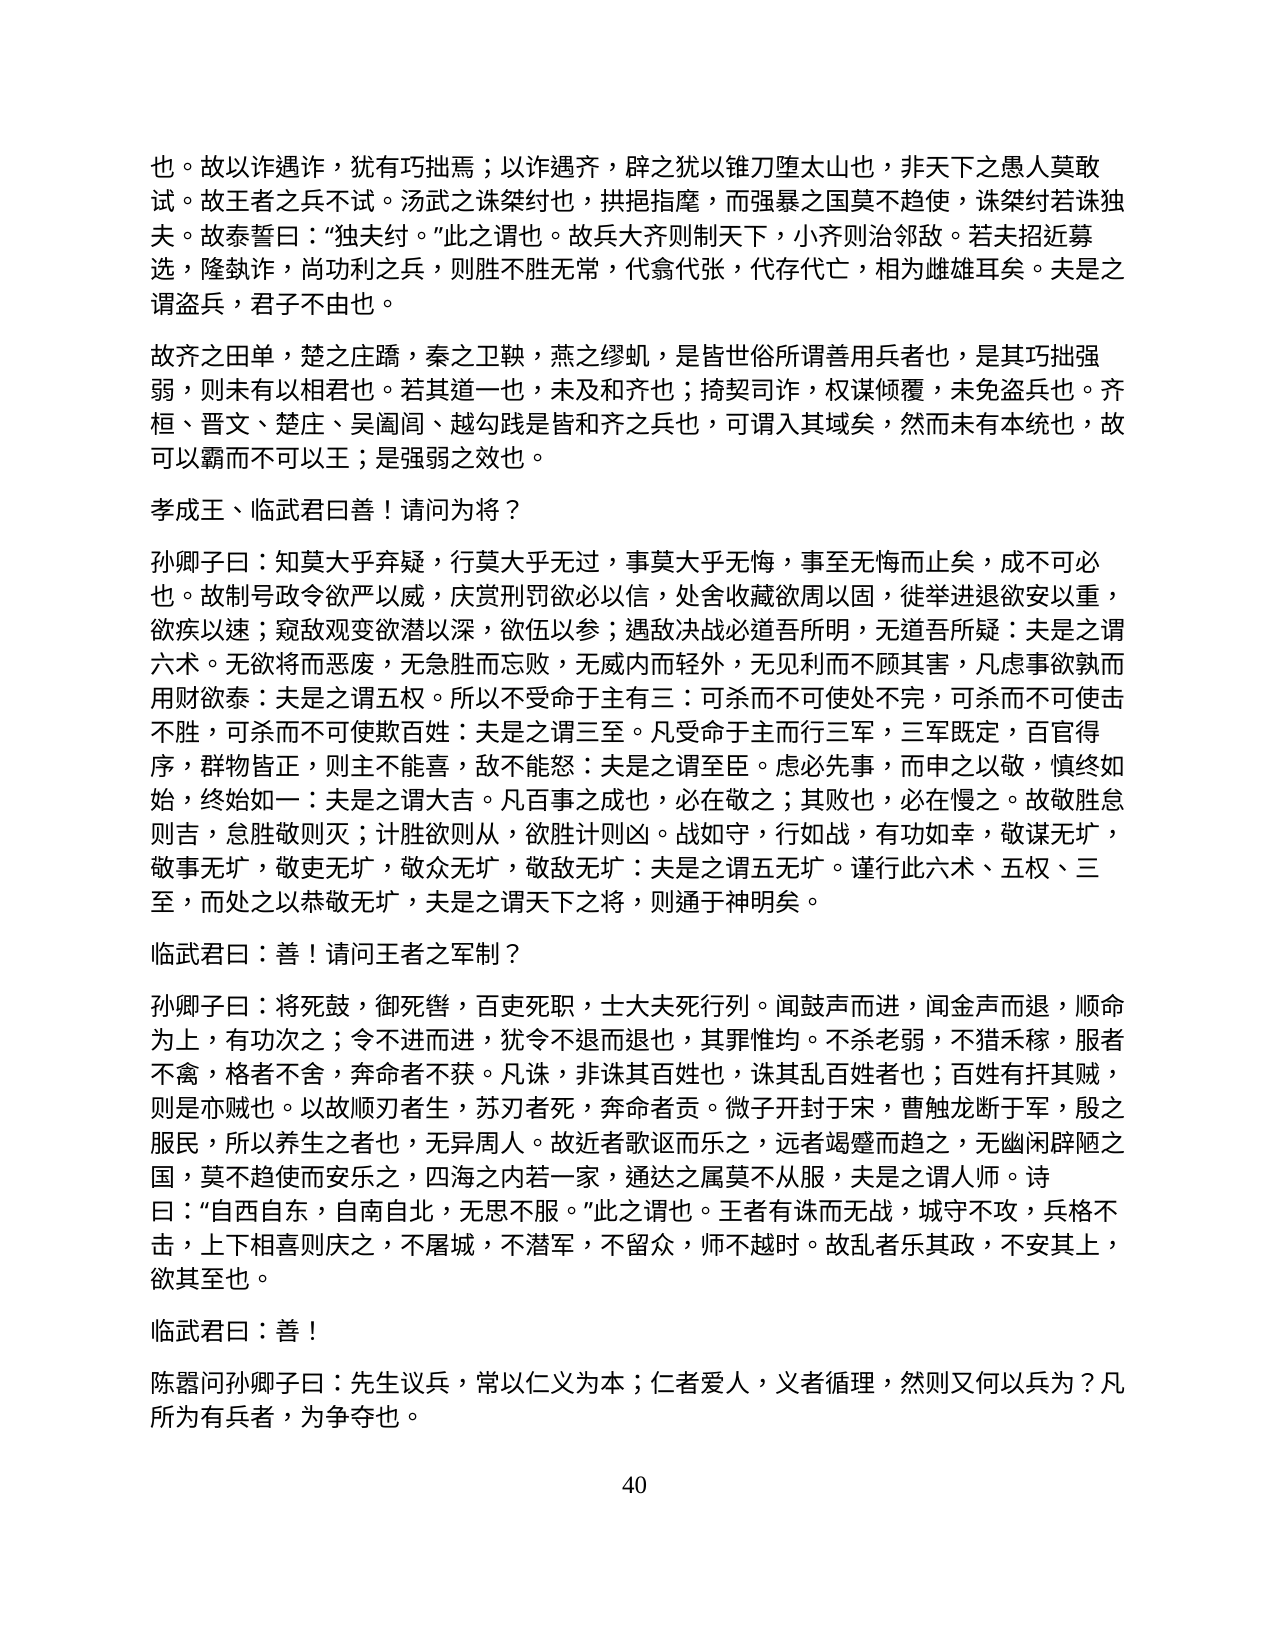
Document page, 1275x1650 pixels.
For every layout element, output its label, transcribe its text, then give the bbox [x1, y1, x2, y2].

text 陈嚣问孙卿子曰：先生议兵，常以仁义为本；仁者爱人，义者循理，然则又何以兵为？凡所为有兵者，为争夺也。 [150, 1365, 1125, 1433]
text 孙卿子曰：将死鼓，御死辔，百吏死职，士大夫死行列。闻鼓声而进，闻金声而退，顺命为上，有功次之；令不进而进，犹令不退而退也，其罪惟均。不杀老弱，不猎禾稼，服者不禽，格者不舍，奔命者不获。凡诛，非诛其百姓也，诛其乱百姓者也；百姓有扞其贼，则是亦贼也。以故顺刃者生，苏刃者死，奔命者贡。微子开封于宋，曹触龙断于军，殷之服民，所以养生之者也，无异周人。故近者歌讴而乐之，远者竭蹙而趋之，无幽闲辟陋之国，莫不趋使而安乐之，四海之内若一家，通达之属莫不从服，夫是之谓人师。诗曰：“自西自东，自南自北，无思不服。”此之谓也。王者有诛而无战，城守不攻，兵格不击，上下相喜则庆之，不屠城，不潜军，不留众，师不越时。故乱者乐其政，不安其上，欲其至也。 [150, 989, 1125, 1296]
text 孙卿子曰：知莫大乎弃疑，行莫大乎无过，事莫大乎无悔，事至无悔而止矣，成不可必也。故制号政令欲严以威，庆赏刑罚欲必以信，处舍收藏欲周以固，徙举进退欲安以重，欲疾以速；窥敌观变欲潜以深，欲伍以参；遇敌决战必道吾所明，无道吾所疑：夫是之谓六术。无欲将而恶废，无急胜而忘败，无威内而轻外，无见利而不顾其害，凡虑事欲孰而用财欲泰：夫是之谓五权。所以不受命于主有三：可杀而不可使处不完，可杀而不可使击不胜，可杀而不可使欺百姓：夫是之谓三至。凡受命于主而行三军，三军既定，百官得序，群物皆正，则主不能喜，敌不能怒：夫是之谓至臣。虑必先事，而申之以敬，慎终如始，终始如一：夫是之谓大吉。凡百事之成也，必在敬之；其败也，必在慢之。故敬胜怠则吉，怠胜敬则灭；计胜欲则从，欲胜计则凶。战如守，行如战，有功如幸，敬谋无圹，敬事无圹，敬吏无圹，敬众无圹，敬敌无圹：夫是之谓五无圹。谨行此六术、五权、三至，而处之以恭敬无圹，夫是之谓天下之将，则通于神明矣。 [150, 544, 1125, 919]
text 故齐之田单，楚之庄蹻，秦之卫鞅，燕之缪虮，是皆世俗所谓善用兵者也，是其巧拙强弱，则未有以相君也。若其道一也，未及和齐也；掎契司诈，权谋倾覆，未免盗兵也。齐桓、晋文、楚庄、吴阖闾、越勾践是皆和齐之兵也，可谓入其域矣，然而未有本统也，故可以霸而不可以王；是强弱之效也。 [150, 338, 1125, 474]
text 也。故以诈遇诈，犹有巧拙焉；以诈遇齐，辟之犹以锥刀堕太山也，非天下之愚人莫敢试。故王者之兵不试。汤武之诛桀纣也，拱挹指麾，而强暴之国莫不趋使，诛桀纣若诛独夫。故泰誓曰：“独夫纣。”此之谓也。故兵大齐则制天下，小齐则治邻敌。若夫招近募选，隆埶诈，尚功利之兵，则胜不胜无常，代翕代张，代存代亡，相为雌雄耳矣。夫是之谓盗兵，君子不由也。 [150, 150, 1125, 320]
text 临武君曰：善！ [150, 1313, 1125, 1347]
text 孝成王、临武君曰善！请问为将？ [150, 492, 1125, 526]
text 临武君曰：善！请问王者之军制？ [150, 937, 1125, 971]
